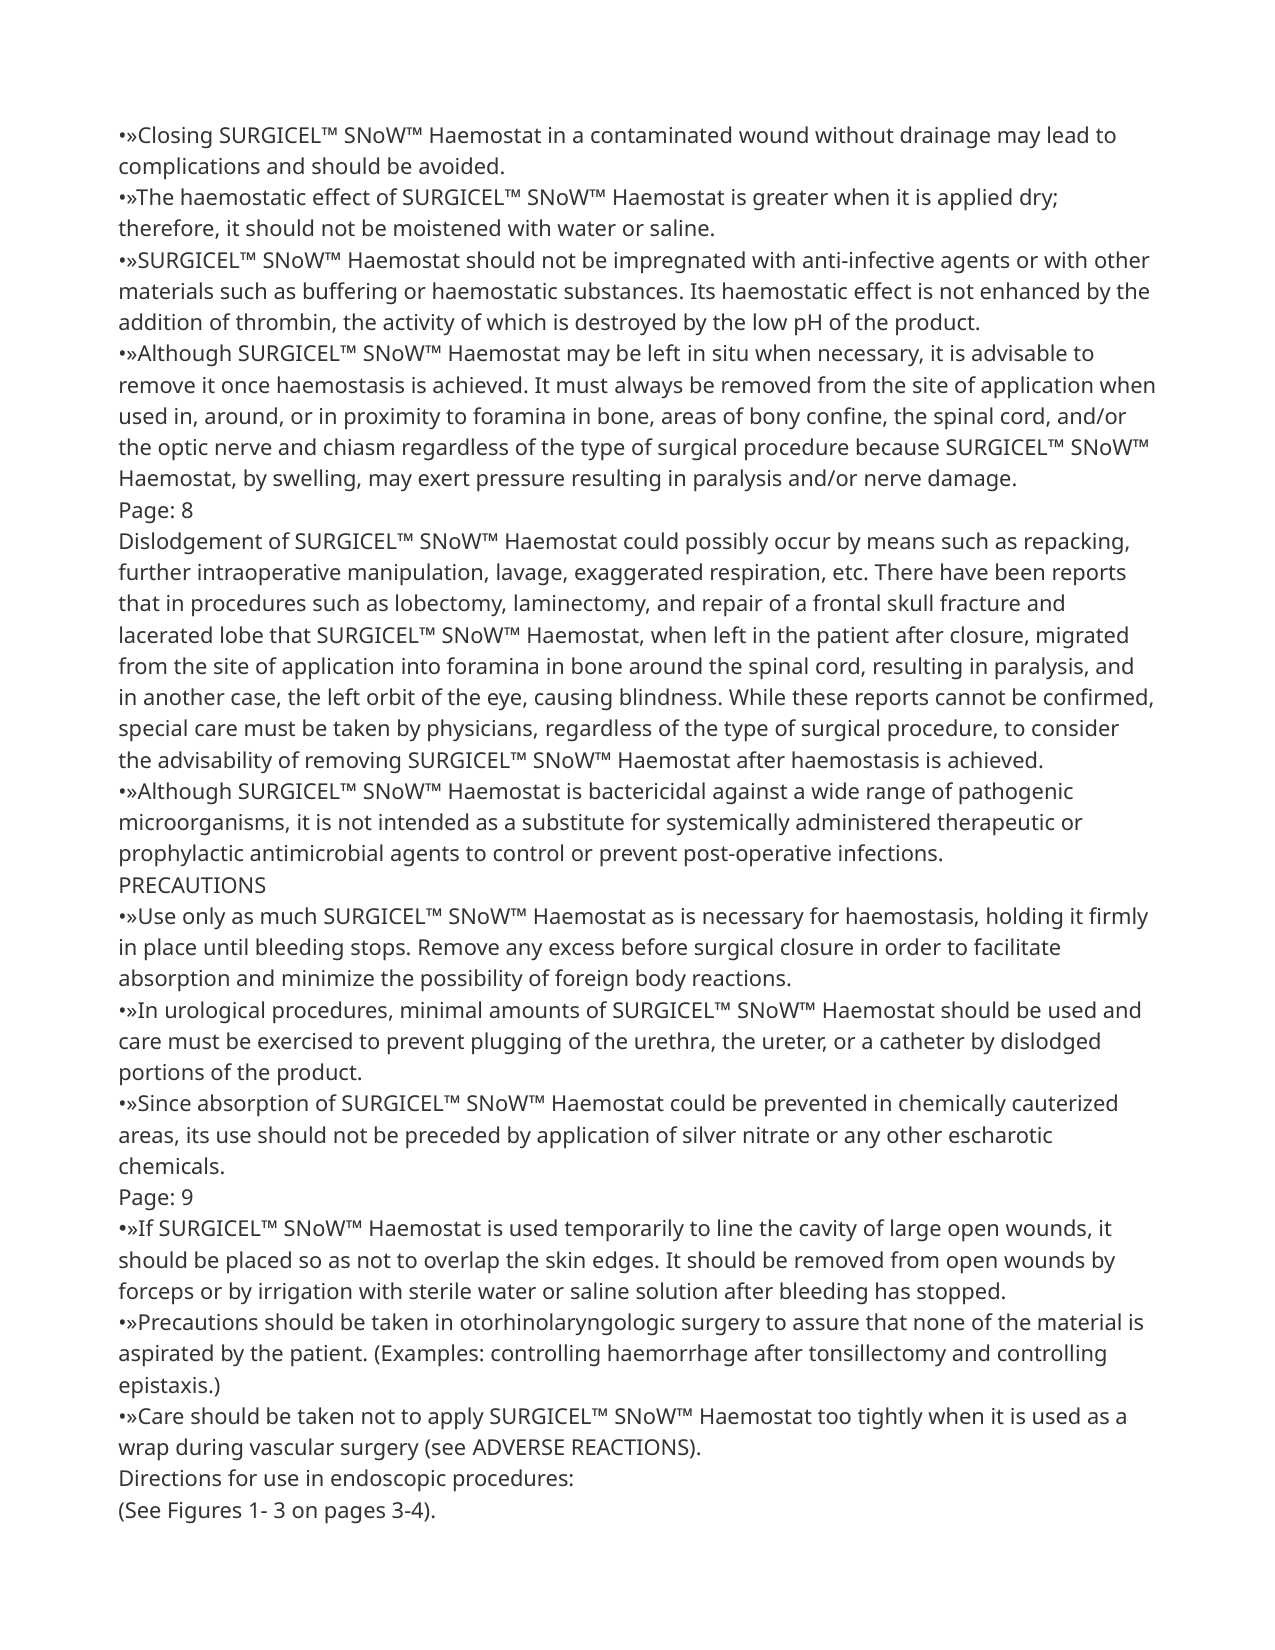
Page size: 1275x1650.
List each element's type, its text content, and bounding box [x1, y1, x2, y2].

text Page: 8 [118, 493, 1157, 524]
text Directions for use in endoscopic procedures: [118, 1462, 1157, 1493]
text •»Closing SURGICEL™ SNoW™ Haemostat in a contaminated wound without drainage may lead to complications and should be avoided. [118, 118, 1157, 181]
text •»The haemostatic effect of SURGICEL™ SNoW™ Haemostat is greater when it is applied dry; therefore, it should not be moistened with water or saline. [118, 181, 1157, 243]
text Dislodgement of SURGICEL™ SNoW™ Haemostat could possibly occur by means such as repacking, further intraoperative manipulation, lavage, exaggerated respiration, etc. There have been reports that in procedures such as lobectomy, laminectomy, and repair of a frontal skull fracture and lacerated lobe that SURGICEL™ SNoW™ Haemostat, when left in the patient after closure, migrated from the site of application into foramina in bone around the spinal cord, resulting in paralysis, and in another case, the left orbit of the eye, causing blindness. While these reports cannot be confirmed, special care must be taken by physicians, regardless of the type of surgical procedure, to consider the advisability of removing SURGICEL™ SNoW™ Haemostat after haemostasis is achieved. [118, 524, 1157, 774]
text •»Although SURGICEL™ SNoW™ Haemostat is bactericidal against a wide range of pathogenic microorganisms, it is not intended as a substitute for systemically administered therapeutic or prophylactic antimicrobial agents to control or prevent post-operative infections. [118, 774, 1157, 868]
text Page: 9 [118, 1181, 1157, 1212]
text (See Figures 1- 3 on pages 3-4). [118, 1493, 1157, 1524]
text •»Care should be taken not to apply SURGICEL™ SNoW™ Haemostat too tightly when it is used as a wrap during vascular surgery (see ADVERSE REACTIONS). [118, 1399, 1157, 1462]
text •»SURGICEL™ SNoW™ Haemostat should not be impregnated with anti-infective agents or with other materials such as buffering or haemostatic substances. Its haemostatic effect is not enhanced by the addition of thrombin, the activity of which is destroyed by the low pH of the product. [118, 243, 1157, 337]
text •»Since absorption of SURGICEL™ SNoW™ Haemostat could be prevented in chemically cauterized areas, its use should not be preceded by application of silver nitrate or any other escharotic chemicals. [118, 1087, 1157, 1181]
text •»Precautions should be taken in otorhinolaryngologic surgery to assure that none of the material is aspirated by the patient. (Examples: controlling haemorrhage after tonsillectomy and controlling epistaxis.) [118, 1306, 1157, 1399]
text •»Use only as much SURGICEL™ SNoW™ Haemostat as is necessary for haemostasis, holding it firmly in place until bleeding stops. Remove any excess before surgical closure in order to facilitate absorption and minimize the possibility of foreign body reactions. [118, 899, 1157, 993]
text PRECAUTIONS [118, 868, 1157, 899]
text •»Although SURGICEL™ SNoW™ Haemostat may be left in situ when necessary, it is advisable to remove it once haemostasis is achieved. It must always be removed from the site of application when used in, around, or in proximity to foramina in bone, areas of bony confine, the spinal cord, and/or the optic nerve and chiasm regardless of the type of surgical procedure because SURGICEL™ SNoW™ Haemostat, by swelling, may exert pressure resulting in paralysis and/or nerve damage. [118, 337, 1157, 493]
text •»In urological procedures, minimal amounts of SURGICEL™ SNoW™ Haemostat should be used and care must be exercised to prevent plugging of the urethra, the ureter, or a catheter by dislodged portions of the product. [118, 993, 1157, 1087]
text •»If SURGICEL™ SNoW™ Haemostat is used temporarily to line the cavity of large open wounds, it should be placed so as not to overlap the skin edges. It should be removed from open wounds by forceps or by irrigation with sterile water or saline solution after bleeding has stopped. [118, 1212, 1157, 1306]
